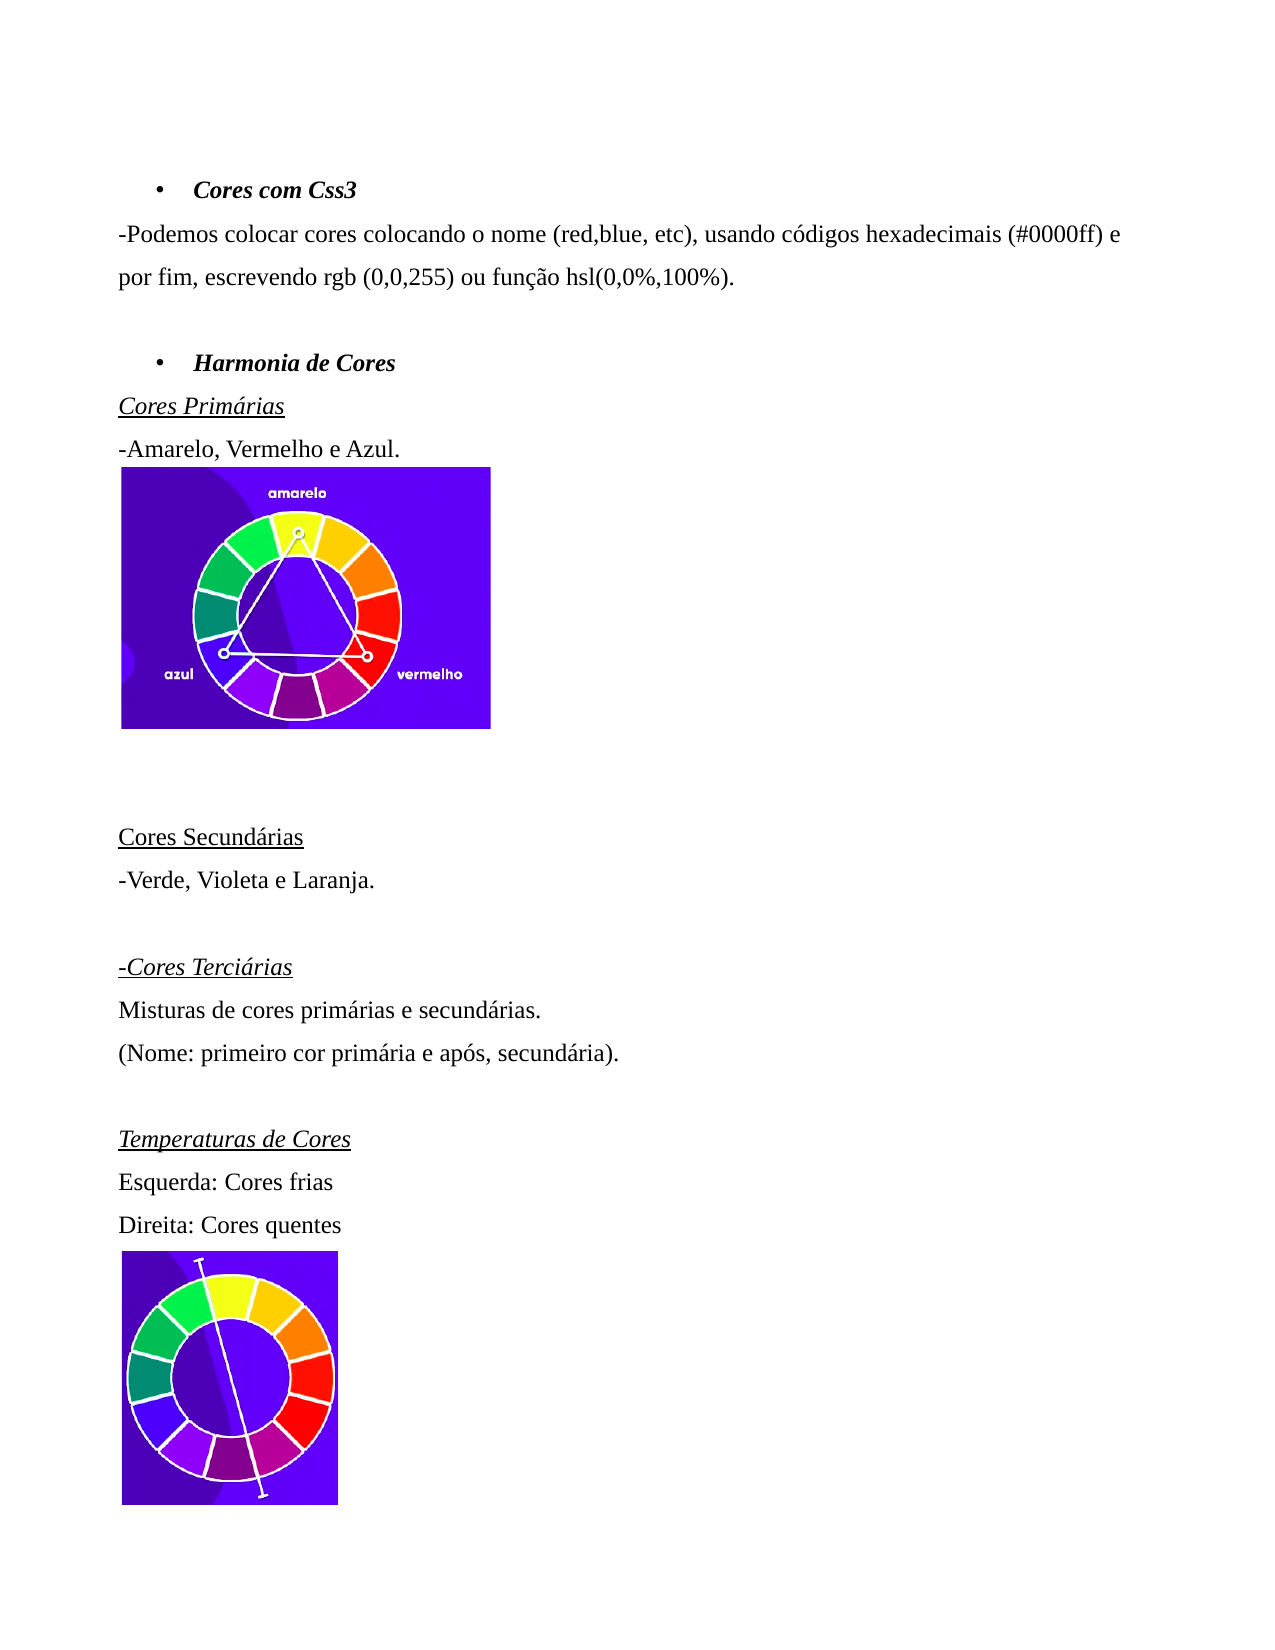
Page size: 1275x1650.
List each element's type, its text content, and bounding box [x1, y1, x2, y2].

list Cores com Css3 [156, 176, 1157, 204]
text -Podemos colocar cores colocando o nome (red,blue, etc), usando códigos hexadecimais (#0000ff) e por fim, escrevendo rgb (0,0,255) ou função hsl(0,0%,100%). [118, 219, 1157, 291]
text -Cores Terciárias [118, 952, 1157, 981]
list Harmonia de Cores [156, 348, 1157, 377]
text Cores Primárias [118, 391, 1157, 420]
picture [121, 1251, 338, 1505]
text Direita: Cores quentes [118, 1211, 1157, 1239]
text -Verde, Violeta e Laranja. [118, 866, 1157, 894]
text -Amarelo, Vermelho e Azul. [118, 434, 1157, 808]
text Misturas de cores primárias e secundárias. [118, 995, 1157, 1024]
text Temperaturas de Cores [118, 1081, 1157, 1153]
text (Nome: primeiro cor primária e após, secundária). [118, 1038, 1157, 1067]
picture [121, 467, 491, 729]
text Cores Secundárias [118, 822, 1157, 851]
text Esquerda: Cores frias [118, 1167, 1157, 1196]
